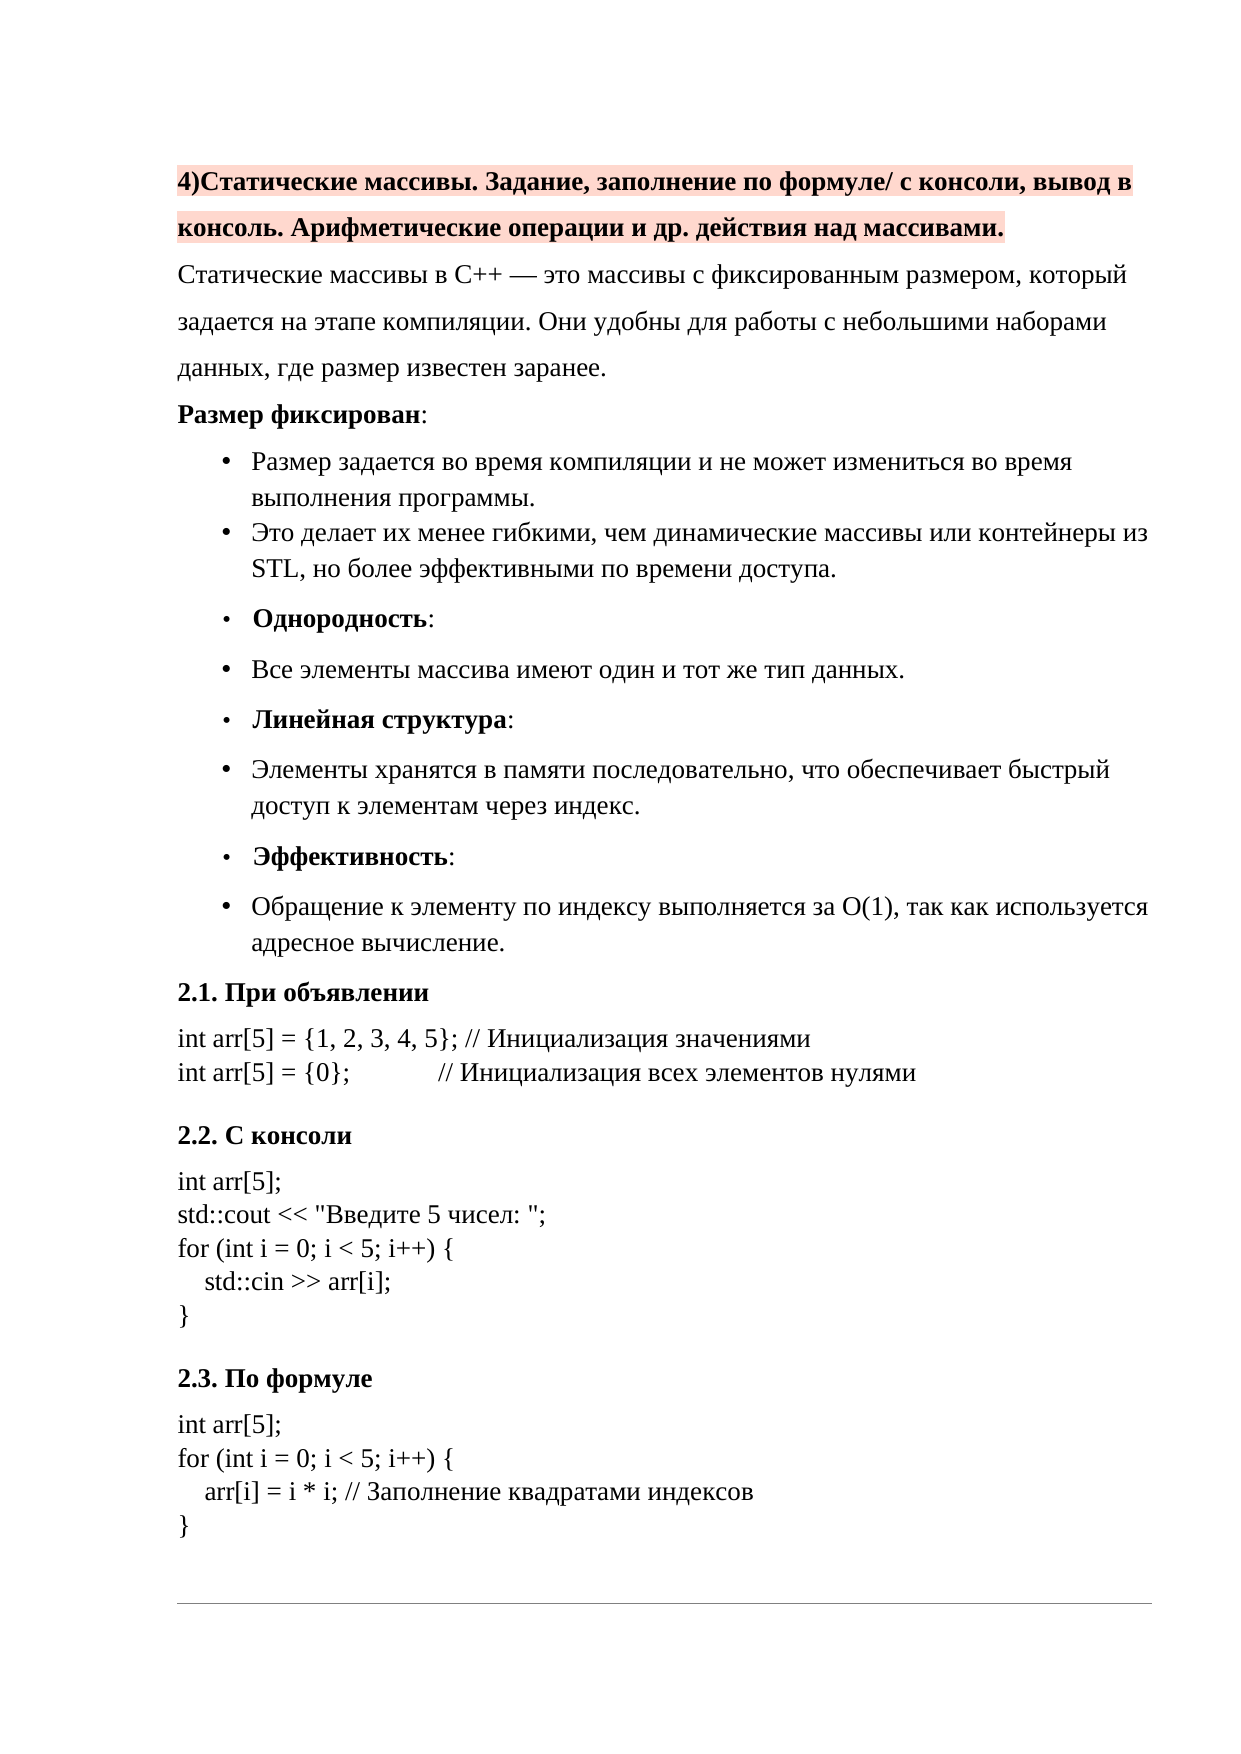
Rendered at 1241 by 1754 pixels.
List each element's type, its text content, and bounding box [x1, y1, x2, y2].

text for (int i = 0; i < 5; i++) { [177, 1442, 1152, 1473]
text arr[i] = i * i; // Заполнение квадратами индексов [177, 1475, 1152, 1506]
list Это делает их менее гибкими, чем динамические массивы или контейнеры из STL, но более эффективными по времени доступа. [222, 516, 1152, 583]
text std::cin >> arr[i]; [177, 1266, 1152, 1297]
list Однородность: [223, 602, 1152, 634]
text int arr[5] = {0}; // Инициализация всех элементов нулями [177, 1056, 1152, 1087]
text Размер фиксирован: [177, 398, 1152, 429]
text std::cout << "Введите 5 чисел: "; [177, 1198, 1152, 1229]
list 4)Статические массивы. Задание, заполнение по формуле/ с консоли, вывод в консоль. Арифметические операции и др. действия над массивами. [177, 165, 1152, 243]
text int arr[5]; [177, 1165, 1152, 1196]
list Размер задается во время компиляции и не может измениться во время выполнения программы. [222, 445, 1152, 512]
list Статические массивы в C++ — это массивы с фиксированным размером, который задается на этапе компиляции. Они удобны для работы с небольшими наборами данных, где размер известен заранее. [177, 258, 1152, 383]
text } [177, 1509, 1152, 1540]
list Линейная структура: [223, 703, 1152, 734]
list Обращение к элементу по индексу выполняется за O(1), так как используется адресное вычисление. [222, 890, 1152, 957]
subtitle 2.1. При объявлении [177, 976, 1152, 1007]
subtitle 2.2. С консоли [177, 1119, 1152, 1150]
subtitle 2.3. По формуле [177, 1362, 1152, 1393]
text for (int i = 0; i < 5; i++) { [177, 1232, 1152, 1263]
list Все элементы массива имеют один и тот же тип данных. [222, 653, 1152, 684]
text } [177, 1299, 1152, 1330]
text int arr[5]; [177, 1408, 1152, 1439]
list Элементы хранятся в памяти последовательно, что обеспечивает быстрый доступ к элементам через индекс. [222, 754, 1152, 821]
list Эффективность: [223, 840, 1152, 871]
text int arr[5] = {1, 2, 3, 4, 5}; // Инициализация значениями [177, 1022, 1152, 1053]
